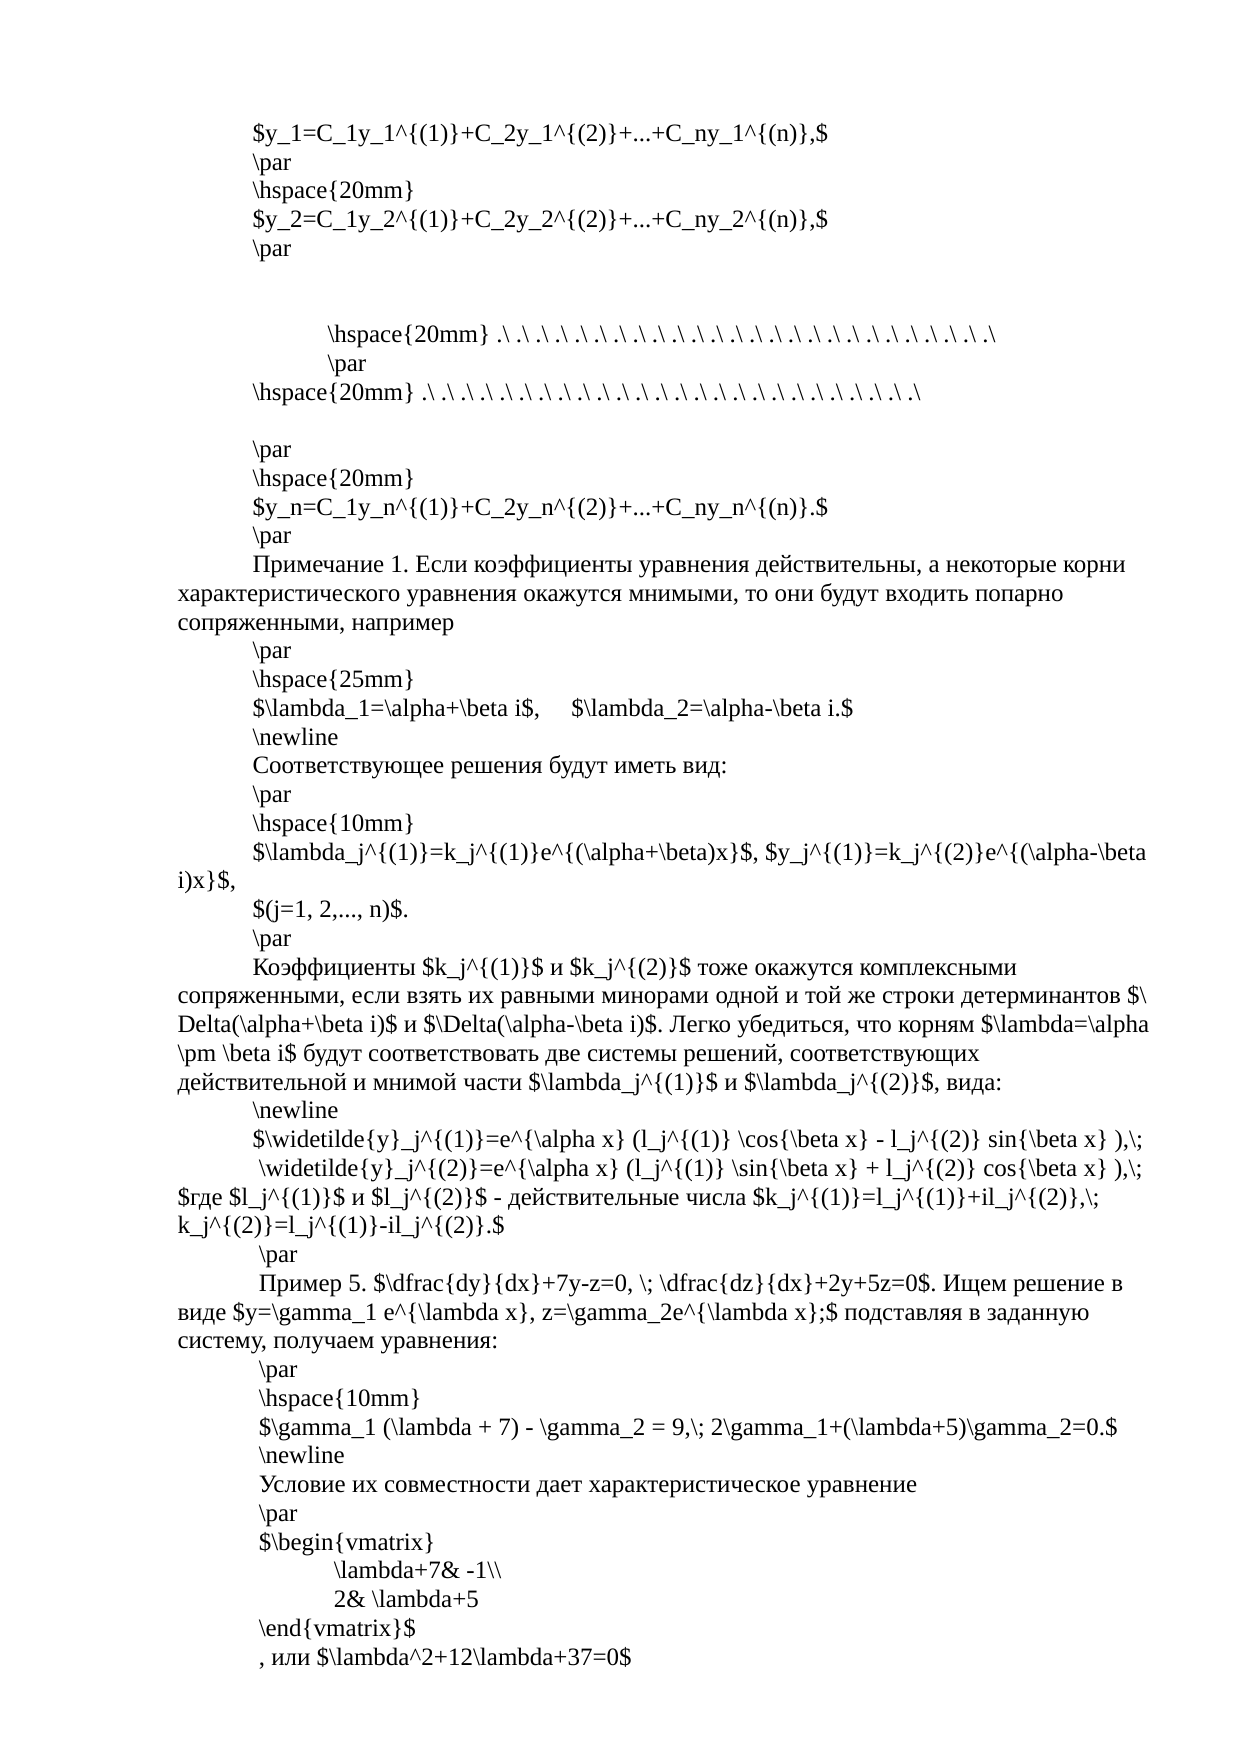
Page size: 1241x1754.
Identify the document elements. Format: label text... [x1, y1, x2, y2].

text $\lambda_1=\alpha+\beta i$, $\lambda_2=\alpha-\beta i.$ [177, 693, 1152, 722]
text \lambda+7& -1\\ [177, 1556, 1152, 1584]
text \par [177, 1239, 1152, 1268]
text \end{vmatrix}$ [177, 1613, 1152, 1642]
text Пример 5. $\dfrac{dy}{dx}+7y-z=0, \; \dfrac{dz}{dx}+2y+5z=0$. Ищем решение в виде $y=\gamma_1 e^{\lambda x}, z=\gamma_2e^{\lambda x};$ подставляя в заданную систему, получаем уравнения: [177, 1268, 1152, 1354]
text \par [177, 521, 1152, 549]
text \par [177, 434, 1152, 463]
text \par [177, 1498, 1152, 1527]
text \par [177, 233, 1152, 262]
text $\gamma_1 (\lambda + 7) - \gamma_2 = 9,\; 2\gamma_1+(\lambda+5)\gamma_2=0.$ [177, 1412, 1152, 1441]
text \hspace{20mm} .\ .\ .\ .\ .\ .\ .\ .\ .\ .\ .\ .\ .\ .\ .\ .\ .\ .\ .\ .\ .\ .\ .\ .\ .\ .\ [177, 319, 1152, 348]
text \par [177, 636, 1152, 664]
text Соответствующее решения будут иметь вид: [177, 751, 1152, 779]
text \hspace{25mm} [177, 664, 1152, 693]
text \widetilde{y}_j^{(2)}=e^{\alpha x} (l_j^{(1)} \sin{\beta x} + l_j^{(2)} cos{\beta x} ),\;$где $l_j^{(1)}$ и $l_j^{(2)}$ - действительные числа $k_j^{(1)}=l_j^{(1)}+il_j^{(2)},\; k_j^{(2)}=l_j^{(1)}-il_j^{(2)}.$ [177, 1153, 1152, 1239]
text $y_2=C_1y_2^{(1)}+C_2y_2^{(2)}+...+C_ny_2^{(n)},$ [177, 204, 1152, 233]
text , или $\lambda^2+12\lambda+37=0$ [177, 1642, 1152, 1671]
text \par [177, 923, 1152, 952]
text \newline [177, 722, 1152, 751]
text \hspace{10mm} [177, 1383, 1152, 1412]
text Примечание 1. Если коэффициенты уравнения действительны, а некоторые корни характеристического уравнения окажутся мнимыми, то они будут входить попарно сопряженными, например [177, 549, 1152, 636]
text \hspace{20mm} [177, 176, 1152, 204]
text \newline [177, 1096, 1152, 1124]
text $\widetilde{y}_j^{(1)}=e^{\alpha x} (l_j^{(1)} \cos{\beta x} - l_j^{(2)} sin{\beta x} ),\; [177, 1124, 1152, 1153]
text $y_n=C_1y_n^{(1)}+C_2y_n^{(2)}+...+C_ny_n^{(n)}.$ [177, 492, 1152, 521]
text $\begin{vmatrix} [177, 1527, 1152, 1556]
text $y_1=C_1y_1^{(1)}+C_2y_1^{(2)}+...+C_ny_1^{(n)},$ [177, 118, 1152, 147]
text Коэффициенты $k_j^{(1)}$ и $k_j^{(2)}$ тоже окажутся комплексными сопряженными, если взять их равными минорами одной и той же строки детерминантов $\Delta(\alpha+\beta i)$ и $\Delta(\alpha-\beta i)$. Легко убедиться, что корням $\lambda=\alpha \pm \beta i$ будут соответствовать две системы решений, соответствующих действительной и мнимой части $\lambda_j^{(1)}$ и $\lambda_j^{(2)}$, вида: [177, 952, 1152, 1096]
text Условие их совместности дает характеристическое уравнение [177, 1469, 1152, 1498]
text \par [177, 348, 1152, 377]
text 2& \lambda+5 [177, 1584, 1152, 1613]
text \hspace{20mm} .\ .\ .\ .\ .\ .\ .\ .\ .\ .\ .\ .\ .\ .\ .\ .\ .\ .\ .\ .\ .\ .\ .\ .\ .\ .\ [177, 377, 1152, 406]
text \par [177, 147, 1152, 176]
text \newline [177, 1441, 1152, 1469]
text \par [177, 1354, 1152, 1383]
text \hspace{20mm} [177, 463, 1152, 492]
text \hspace{10mm} [177, 808, 1152, 837]
text \par [177, 779, 1152, 808]
text $(j=1, 2,..., n)$. [177, 894, 1152, 923]
text $\lambda_j^{(1)}=k_j^{(1)}e^{(\alpha+\beta)x}$, $y_j^{(1)}=k_j^{(2)}e^{(\alpha-\beta i)x}$, [177, 837, 1152, 894]
